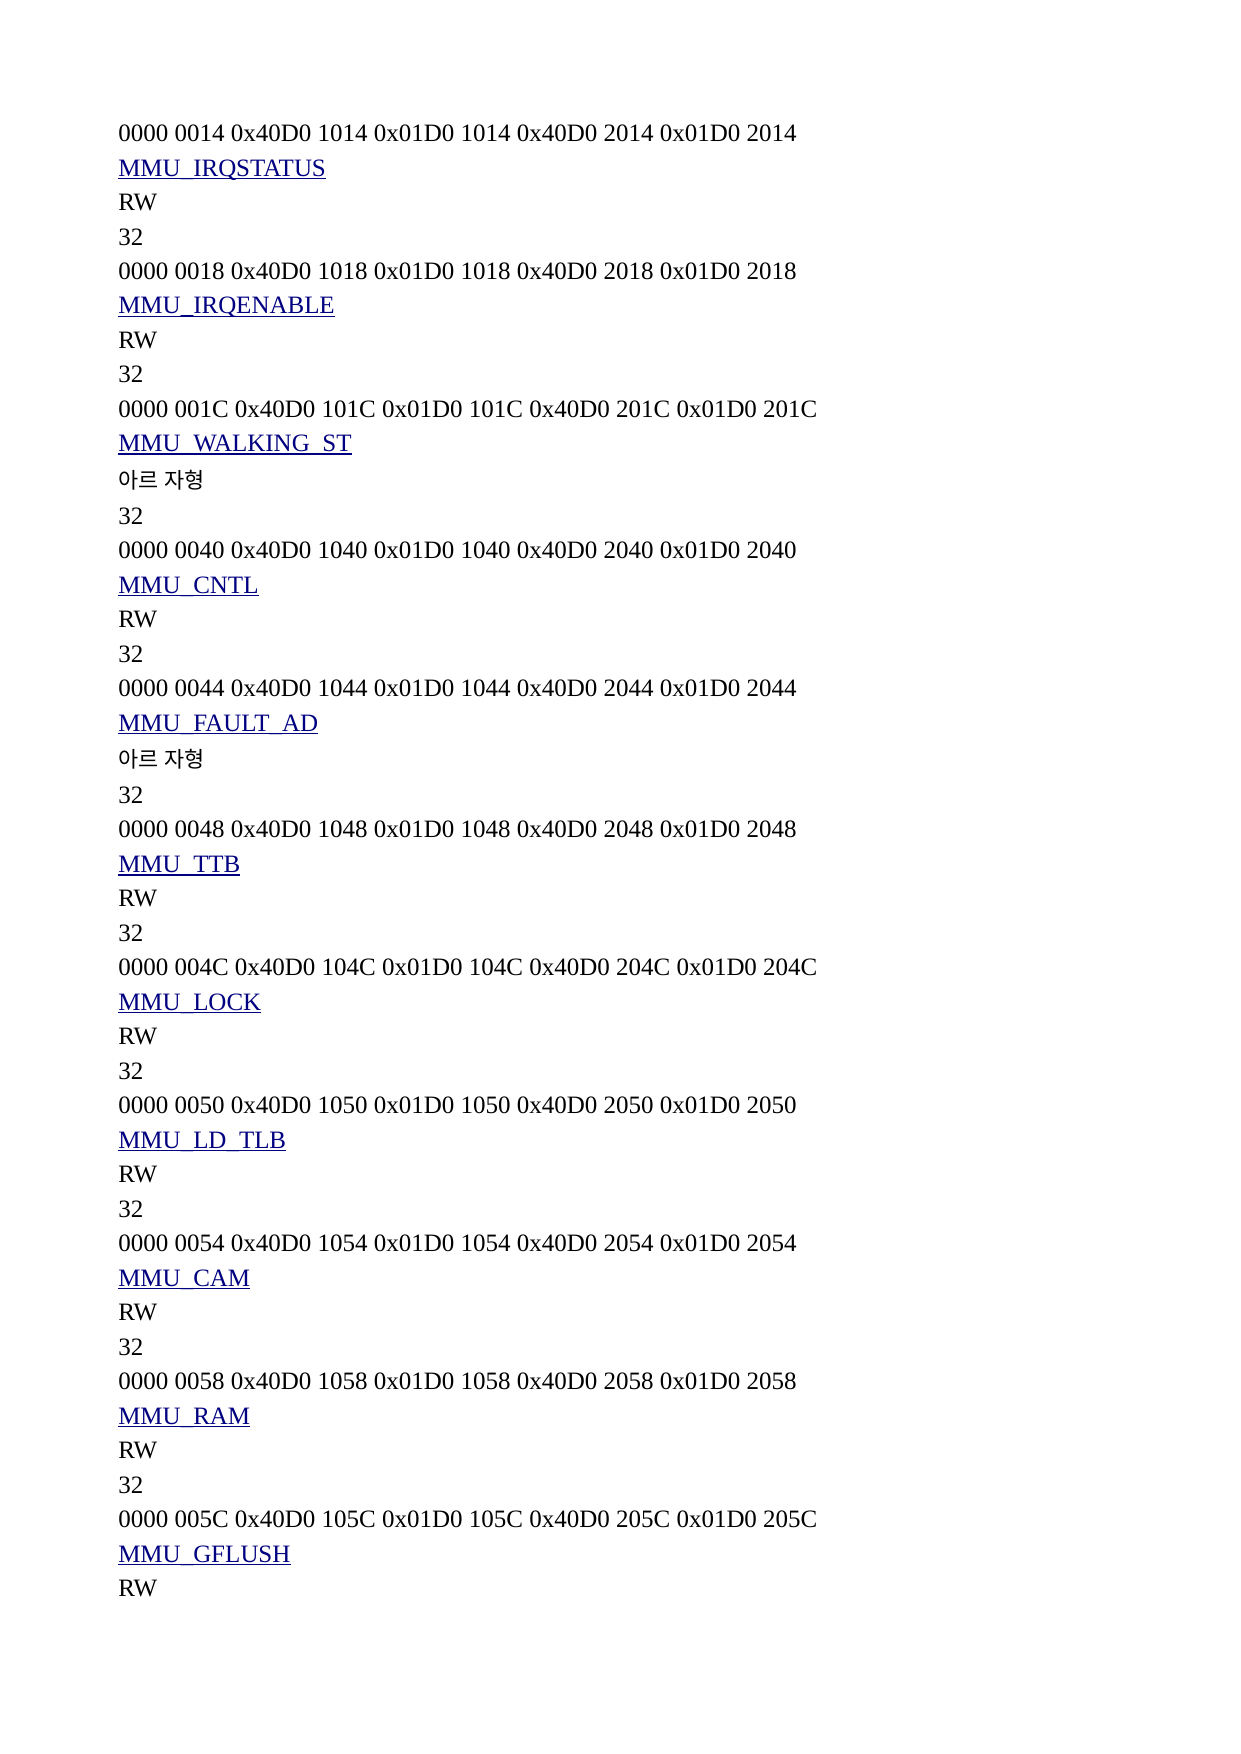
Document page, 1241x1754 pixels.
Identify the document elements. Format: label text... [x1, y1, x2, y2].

text 32 [118, 222, 1122, 250]
text MMU_WALKING_ST [118, 428, 1122, 457]
text 32 [118, 501, 1122, 529]
text 아르 자형 [118, 742, 1122, 774]
text RW [118, 325, 1122, 354]
text RW [118, 604, 1122, 633]
text MMU_LOCK [118, 987, 1122, 1016]
text MMU_IRQENABLE [118, 291, 1122, 319]
text MMU_FAULT_AD [118, 708, 1122, 736]
text MMU_GFLUSH [118, 1539, 1122, 1567]
text RW [118, 1159, 1122, 1188]
text 32 [118, 1470, 1122, 1498]
text RW [118, 1435, 1122, 1464]
text 32 [118, 1056, 1122, 1085]
text MMU_LD_TLB [118, 1125, 1122, 1154]
text RW [118, 187, 1122, 216]
text 0000 0018 0x40D0 1018 0x01D0 1018 0x40D0 2018 0x01D0 2018 [118, 256, 1122, 285]
text 32 [118, 918, 1122, 947]
text RW [118, 1021, 1122, 1050]
text 32 [118, 1194, 1122, 1223]
text 0000 004C 0x40D0 104C 0x01D0 104C 0x40D0 204C 0x01D0 204C [118, 952, 1122, 981]
text RW [118, 1573, 1122, 1602]
text 아르 자형 [118, 463, 1122, 494]
text 0000 0058 0x40D0 1058 0x01D0 1058 0x40D0 2058 0x01D0 2058 [118, 1366, 1122, 1395]
text 0000 0048 0x40D0 1048 0x01D0 1048 0x40D0 2048 0x01D0 2048 [118, 814, 1122, 843]
text 0000 0044 0x40D0 1044 0x01D0 1044 0x40D0 2044 0x01D0 2044 [118, 673, 1122, 702]
text 0000 001C 0x40D0 101C 0x01D0 101C 0x40D0 201C 0x01D0 201C [118, 394, 1122, 423]
text MMU_IRQSTATUS [118, 153, 1122, 181]
text 32 [118, 1332, 1122, 1361]
text MMU_TTB [118, 849, 1122, 878]
text 0000 0014 0x40D0 1014 0x01D0 1014 0x40D0 2014 0x01D0 2014 [118, 118, 1122, 147]
text 0000 005C 0x40D0 105C 0x01D0 105C 0x40D0 205C 0x01D0 205C [118, 1504, 1122, 1533]
text MMU_RAM [118, 1401, 1122, 1429]
text 32 [118, 780, 1122, 809]
text MMU_CAM [118, 1263, 1122, 1292]
text 0000 0054 0x40D0 1054 0x01D0 1054 0x40D0 2054 0x01D0 2054 [118, 1228, 1122, 1257]
text RW [118, 883, 1122, 912]
text 32 [118, 359, 1122, 388]
text 0000 0050 0x40D0 1050 0x01D0 1050 0x40D0 2050 0x01D0 2050 [118, 1090, 1122, 1119]
text MMU_CNTL [118, 570, 1122, 598]
text 32 [118, 639, 1122, 667]
text RW [118, 1297, 1122, 1326]
text 0000 0040 0x40D0 1040 0x01D0 1040 0x40D0 2040 0x01D0 2040 [118, 535, 1122, 564]
